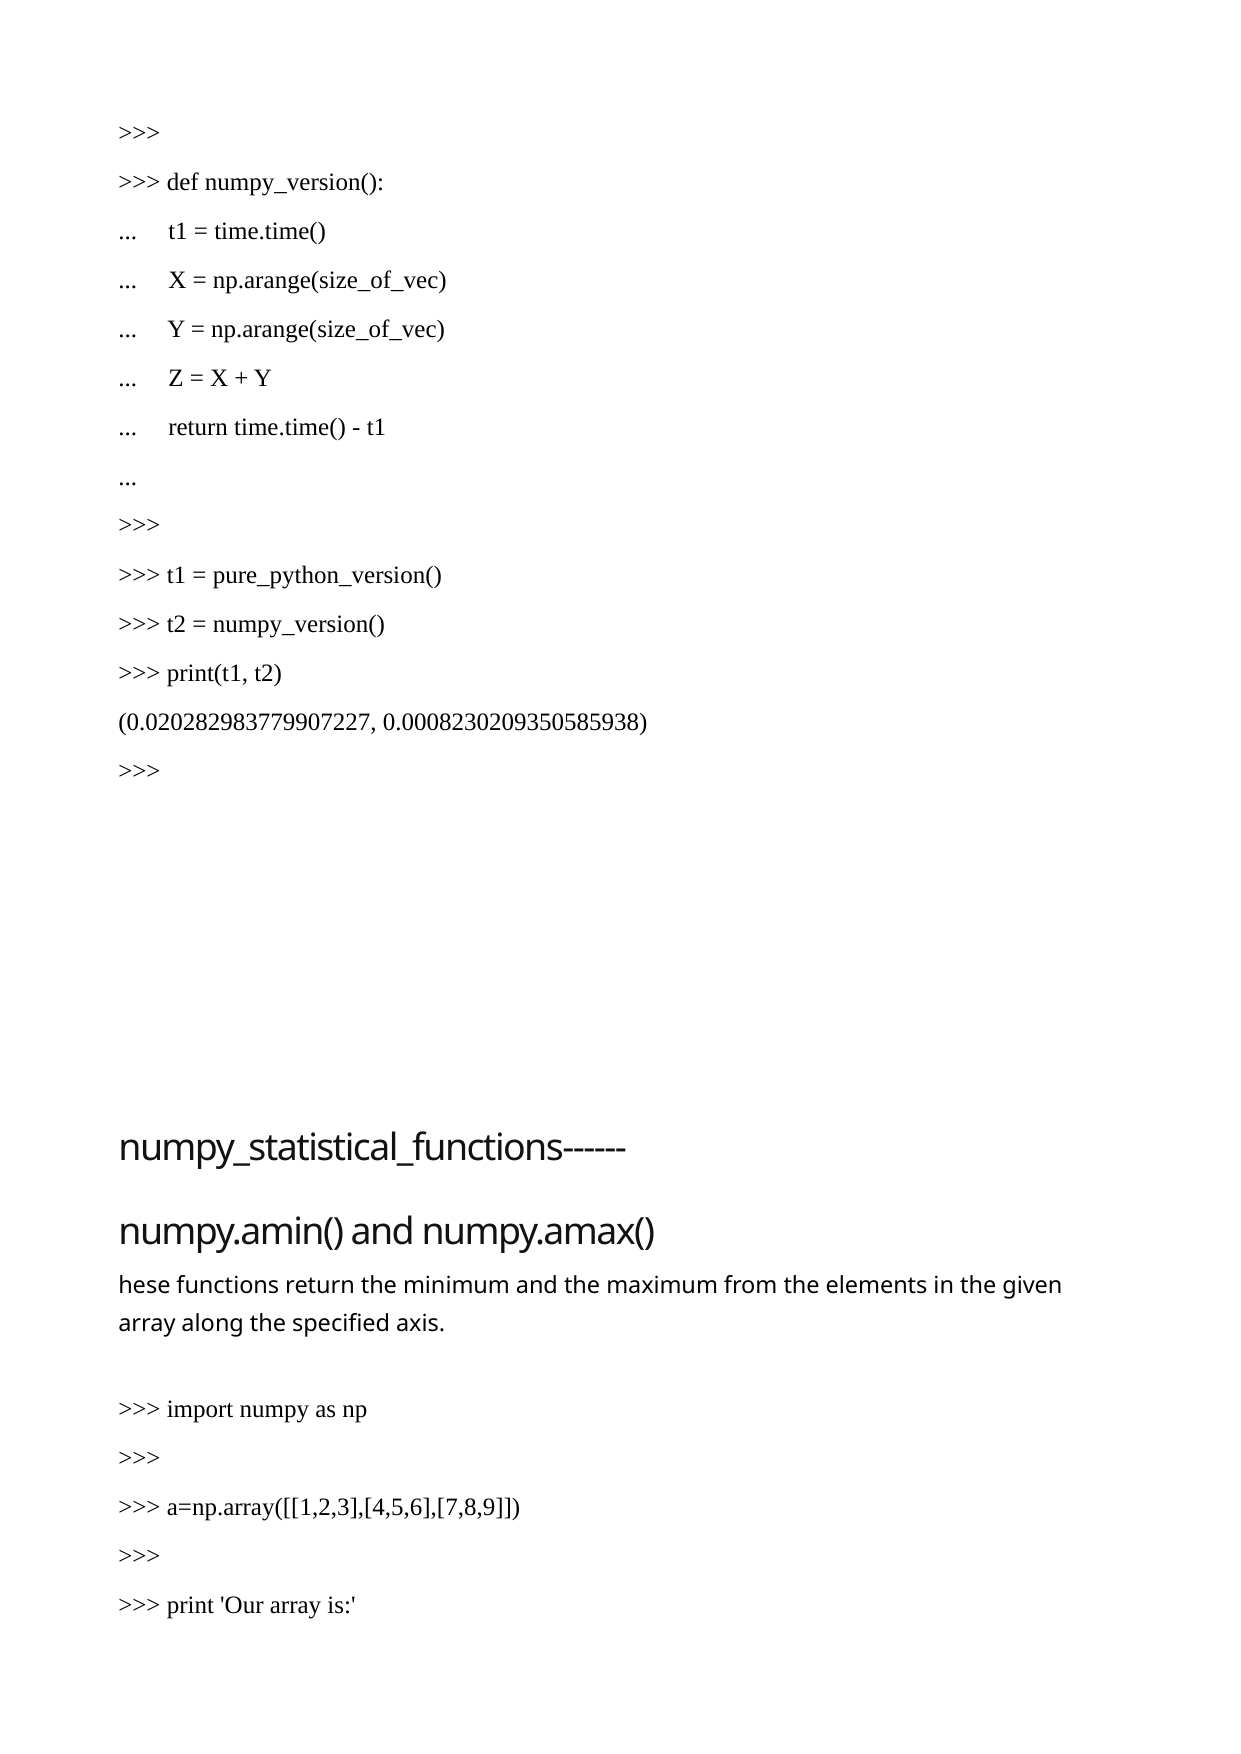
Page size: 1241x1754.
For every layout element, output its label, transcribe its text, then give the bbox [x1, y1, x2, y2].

text >>> t1 = pure_python_version() [118, 560, 1122, 588]
subtitle numpy_statistical_functions------ [118, 1120, 1122, 1171]
text ... t1 = time.time() [118, 216, 1122, 245]
text hese functions return the minimum and the maximum from the elements in the given array along the specified axis. [118, 1268, 1122, 1338]
text ... [118, 462, 1122, 490]
text ... Z = X + Y [118, 363, 1122, 392]
text >>> print 'Our array is:' [118, 1590, 1122, 1619]
text >>> import numpy as np [118, 1359, 1122, 1423]
text >>> [118, 756, 1122, 785]
text >>> print(t1, t2) [118, 658, 1122, 687]
text >>> def numpy_version(): [118, 167, 1122, 196]
text (0.020282983779907227, 0.0008230209350585938) [118, 707, 1122, 736]
text >>> a=np.array([[1,2,3],[4,5,6],[7,8,9]]) [118, 1492, 1122, 1521]
subtitle numpy.amin() and numpy.amax() [118, 1204, 1122, 1256]
text >>> [118, 1443, 1122, 1472]
text >>> [118, 511, 1122, 539]
text >>> [118, 118, 1122, 147]
text >>> t2 = numpy_version() [118, 609, 1122, 637]
text ... X = np.arange(size_of_vec) [118, 265, 1122, 294]
text ... Y = np.arange(size_of_vec) [118, 314, 1122, 343]
text ... return time.time() - t1 [118, 412, 1122, 441]
text >>> [118, 1541, 1122, 1570]
